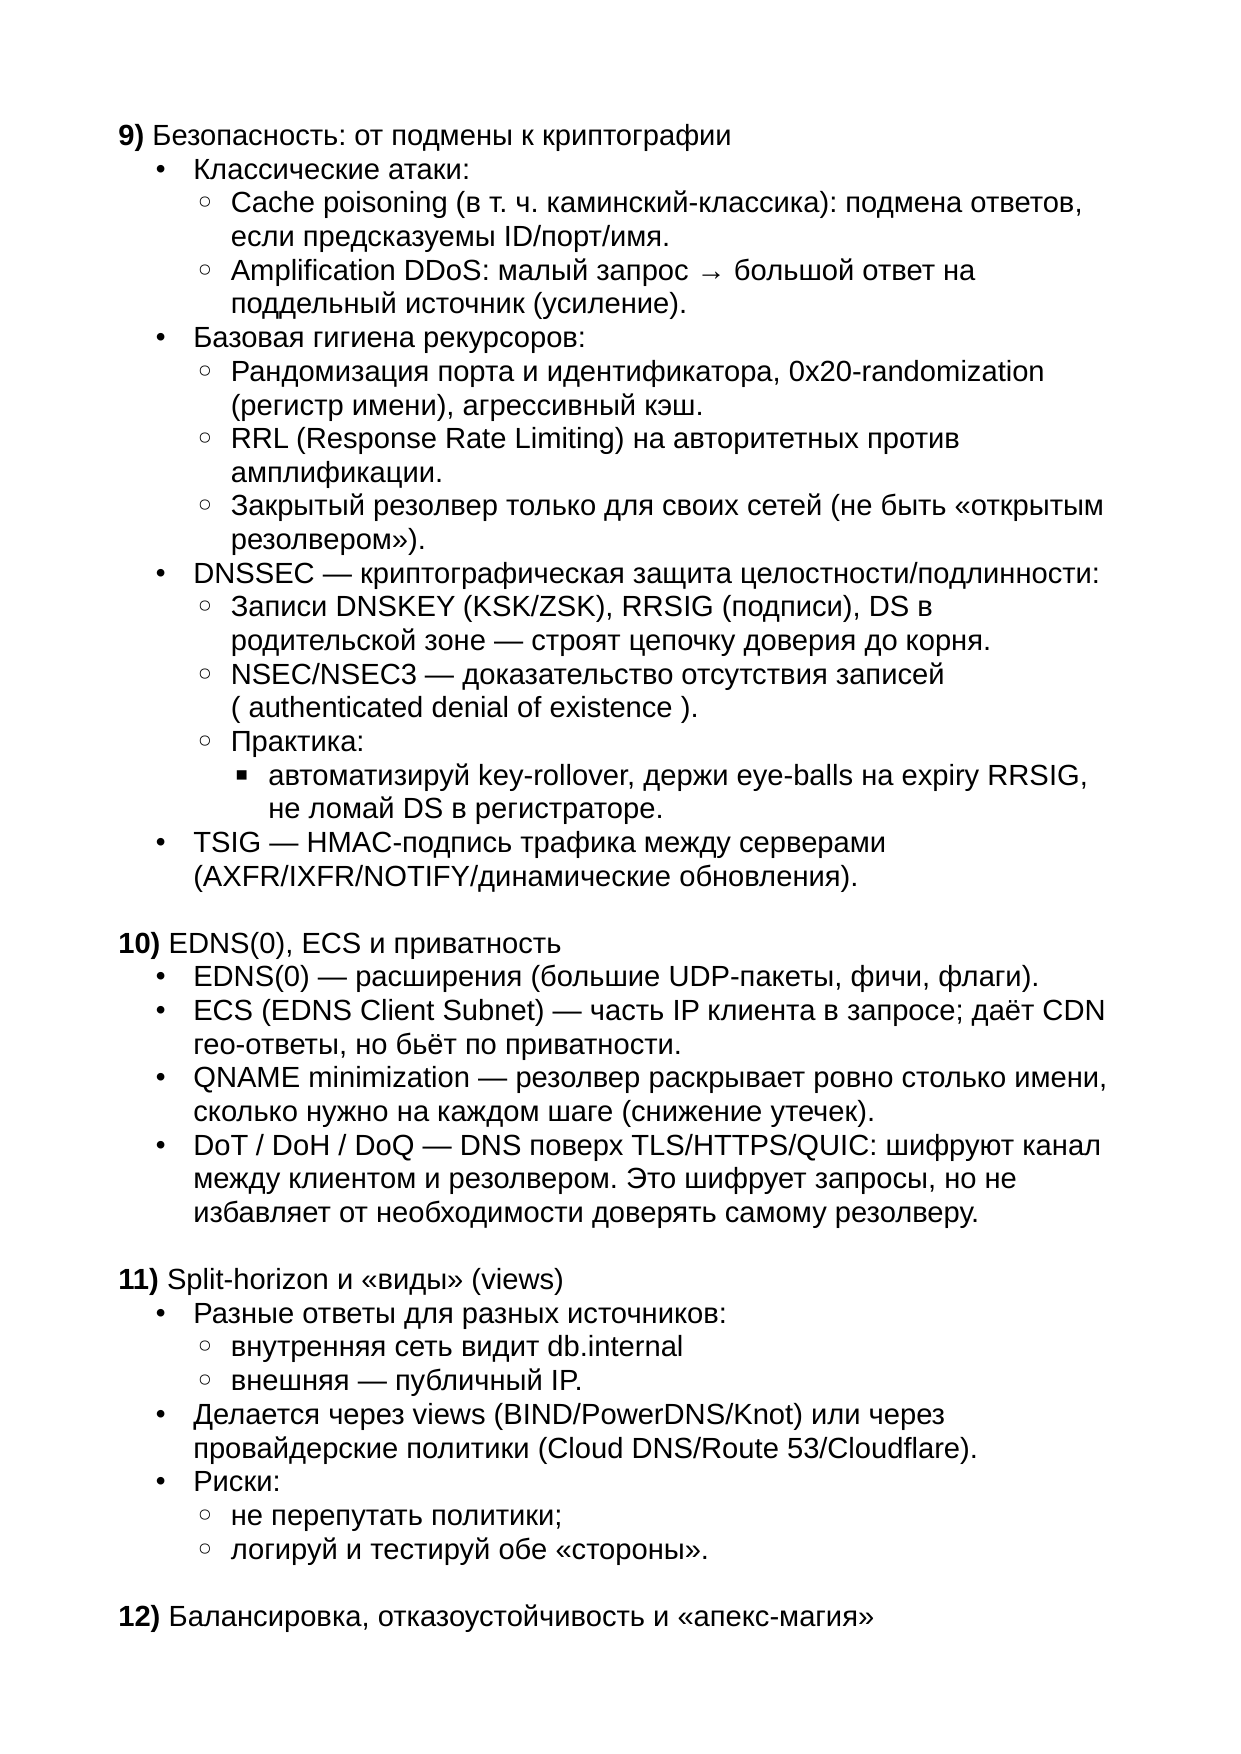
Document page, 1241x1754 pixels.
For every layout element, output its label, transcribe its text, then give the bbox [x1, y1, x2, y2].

list внутренняя сеть видит db.internal [193, 1329, 1122, 1363]
list Записи DNSKEY (KSK/ZSK), RRSIG (подписи), DS в родительской зоне — строят цепочку доверия до корня. [193, 589, 1122, 657]
list внешняя — публичный IP. [193, 1363, 1122, 1397]
list RRL (Response Rate Limiting) на авторитетных против амплификации. [193, 421, 1122, 488]
list DNSSEC — криптографическая защита целостности/подлинности: [156, 556, 1122, 589]
text 11) Split-horizon и «виды» (views) [118, 1262, 1122, 1296]
list Amplification DDoS: малый запрос → большой ответ на поддельный источник (усиление). [193, 253, 1122, 320]
list TSIG — HMAC-подпись трафика между серверами (AXFR/IXFR/NOTIFY/динамические обновления). [156, 825, 1122, 892]
list EDNS(0) — расширения (большие UDP-пакеты, фичи, флаги). [156, 959, 1122, 993]
text 9) Безопасность: от подмены к криптографии [118, 118, 1122, 152]
list Cache poisoning (в т. ч. каминский-классика): подмена ответов, если предсказуемы ID/порт/имя. [193, 185, 1122, 253]
list Базовая гигиена рекурсоров: [156, 320, 1122, 354]
list Закрытый резолвер только для своих сетей (не быть «открытым резолвером»). [193, 488, 1122, 556]
list Рандомизация порта и идентификатора, 0x20-randomization (регистр имени), агрессивный кэш. [193, 354, 1122, 421]
list Классические атаки: [156, 152, 1122, 185]
list логируй и тестируй обе «стороны». [193, 1532, 1122, 1565]
list не перепутать политики; [193, 1498, 1122, 1532]
list Практика: [193, 724, 1122, 758]
text 12) Балансировка, отказоустойчивость и «апекс-магия» [118, 1599, 1122, 1632]
list QNAME minimization — резолвер раскрывает ровно столько имени, сколько нужно на каждом шаге (снижение утечек). [156, 1060, 1122, 1128]
list DoT / DoH / DoQ — DNS поверх TLS/HTTPS/QUIC: шифруют канал между клиентом и резолвером. Это шифрует запросы, но не избавляет от необходимости доверять самому резолверу. [156, 1128, 1122, 1228]
list Риски: [156, 1464, 1122, 1498]
list Разные ответы для разных источников: [156, 1296, 1122, 1329]
list ECS (EDNS Client Subnet) — часть IP клиента в запросе; даёт CDN гео-ответы, но бьёт по приватности. [156, 993, 1122, 1060]
list NSEC/NSEC3 — доказательство отсутствия записей ( authenticated denial of existence ). [193, 657, 1122, 724]
list автоматизируй key-rollover, держи eye-balls на expiry RRSIG, не ломай DS в регистраторе. [231, 758, 1122, 825]
text 10) EDNS(0), ECS и приватность [118, 926, 1122, 959]
list Делается через views (BIND/PowerDNS/Knot) или через провайдерские политики (Cloud DNS/Route 53/Cloudflare). [156, 1397, 1122, 1464]
